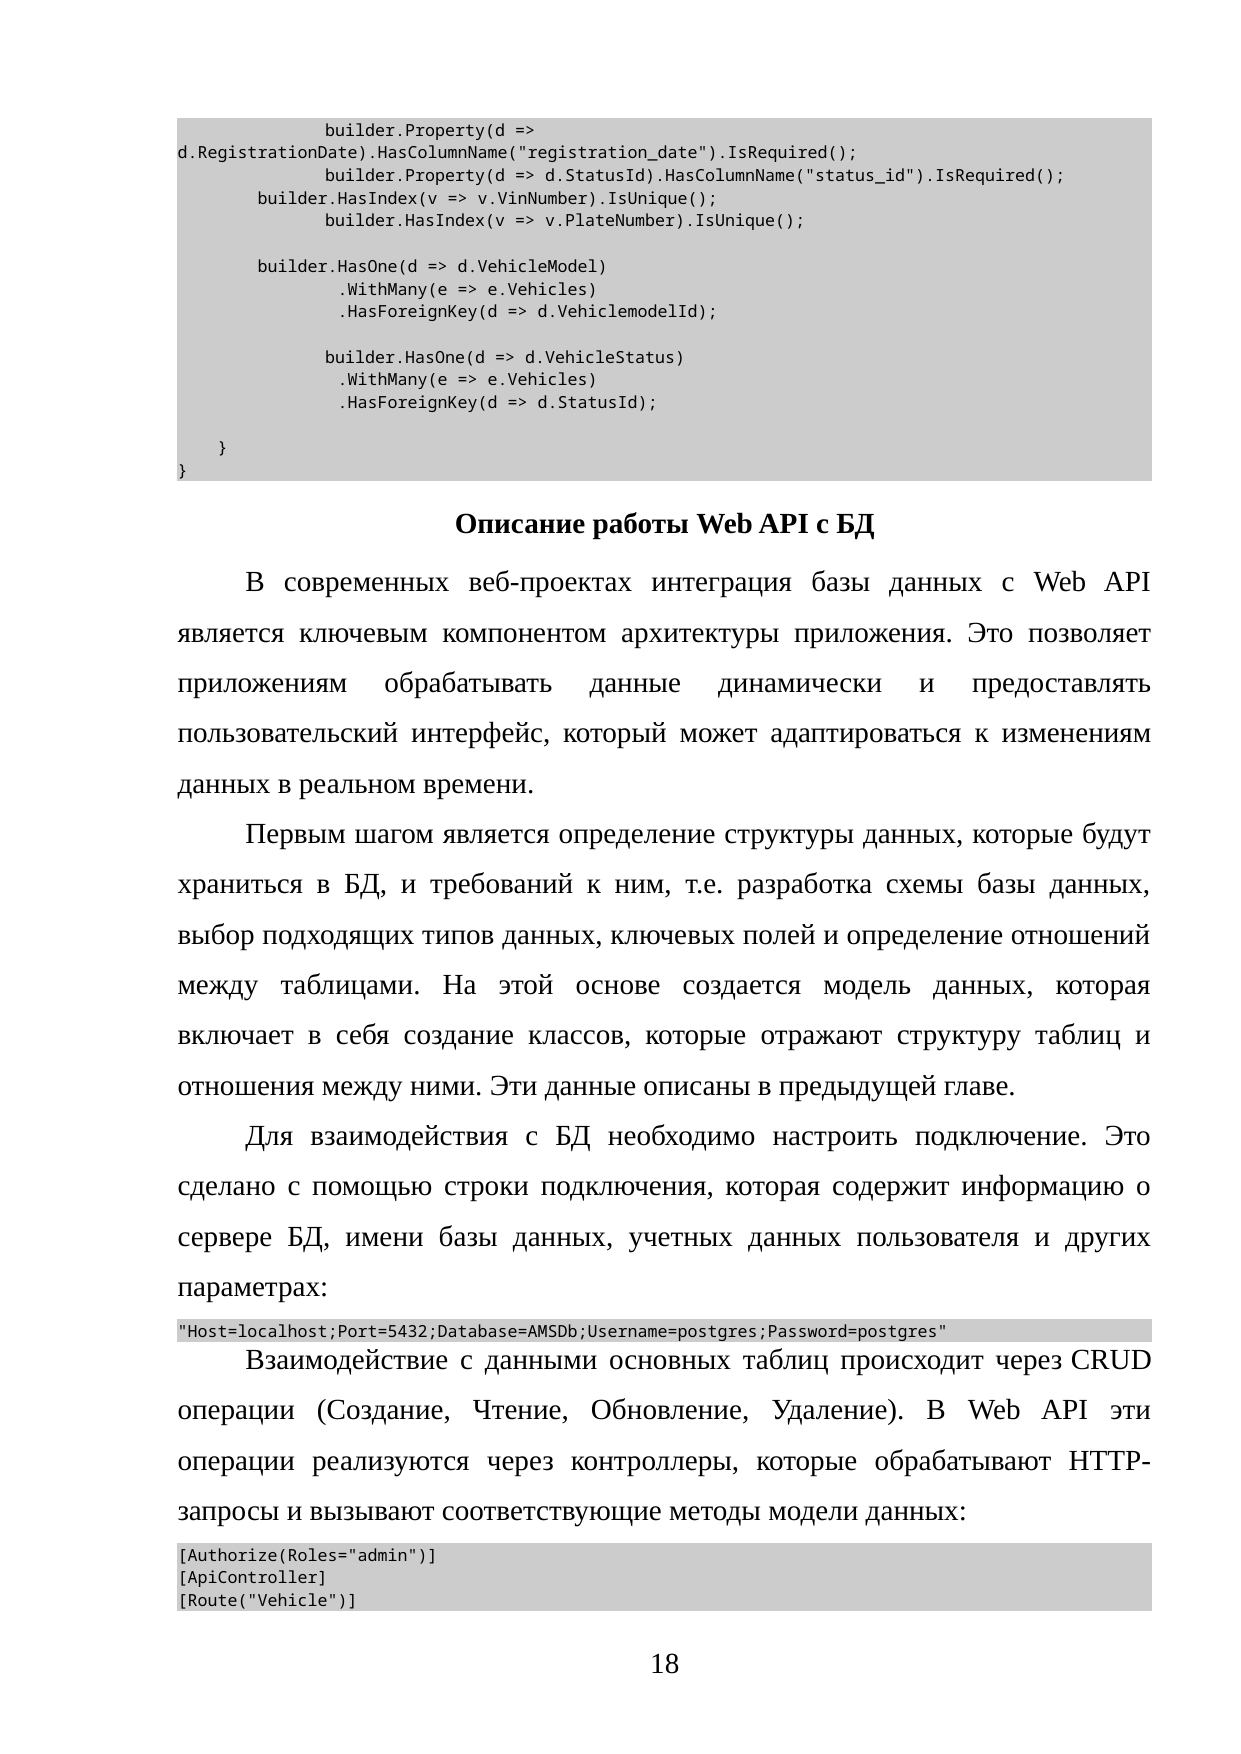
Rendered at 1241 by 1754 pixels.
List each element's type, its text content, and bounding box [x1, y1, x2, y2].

text Взаимодействие с данными основных таблиц происходит через CRUD операции (Создание, Чтение, Обновление, Удаление). В Web API эти операции реализуются через контроллеры, которые обрабатывают HTTP-запросы и вызывают соответствующие методы модели данных: [177, 1342, 1152, 1526]
text builder.HasOne(d => d.VehicleModel) [177, 254, 1152, 277]
text .WithMany(e => e.Vehicles) [177, 368, 1152, 391]
text [Route("Vehicle")] [177, 1589, 1152, 1611]
text } [177, 459, 1152, 481]
text [ApiController] [177, 1566, 1152, 1589]
text Первым шагом является определение структуры данных, которые будут храниться в БД, и требований к ним, т.е. разработка схемы базы данных, выбор подходящих типов данных, ключевых полей и определение отношений между таблицами. На этой основе создается модель данных, которая включает в себя создание классов, которые отражают структуру таблиц и отношения между ними. Эти данные описаны в предыдущей главе. [177, 816, 1152, 1101]
text builder.Property(d => d.RegistrationDate).HasColumnName("registration_date").IsRequired(); [177, 118, 1152, 163]
text [Authorize(Roles="admin")] [177, 1543, 1152, 1566]
text .HasForeignKey(d => d.StatusId); [177, 391, 1152, 413]
text builder.HasOne(d => d.VehicleStatus) [177, 345, 1152, 368]
text builder.Property(d => d.StatusId).HasColumnName("status_id").IsRequired(); [177, 163, 1152, 186]
subtitle Описание работы Web API с БД [177, 506, 1152, 540]
text .HasForeignKey(d => d.VehiclemodelId); [177, 300, 1152, 322]
text В современных веб-проектах интеграция базы данных с Web API является ключевым компонентом архитектуры приложения. Это позволяет приложениям обрабатывать данные динамически и предоставлять пользовательский интерфейс, который может адаптироваться к изменениям данных в реальном времени. [177, 564, 1152, 799]
text "Host=localhost;Port=5432;Database=AMSDb;Username=postgres;Password=postgres" [177, 1319, 1152, 1342]
text builder.HasIndex(v => v.PlateNumber).IsUnique(); [177, 209, 1152, 232]
text builder.HasIndex(v => v.VinNumber).IsUnique(); [177, 186, 1152, 209]
text .WithMany(e => e.Vehicles) [177, 277, 1152, 300]
text Для взаимодействия с БД необходимо настроить подключение. Это сделано с помощью строки подключения, которая содержит информацию о сервере БД, имени базы данных, учетных данных пользователя и других параметрах: [177, 1118, 1152, 1302]
text } [177, 436, 1152, 459]
